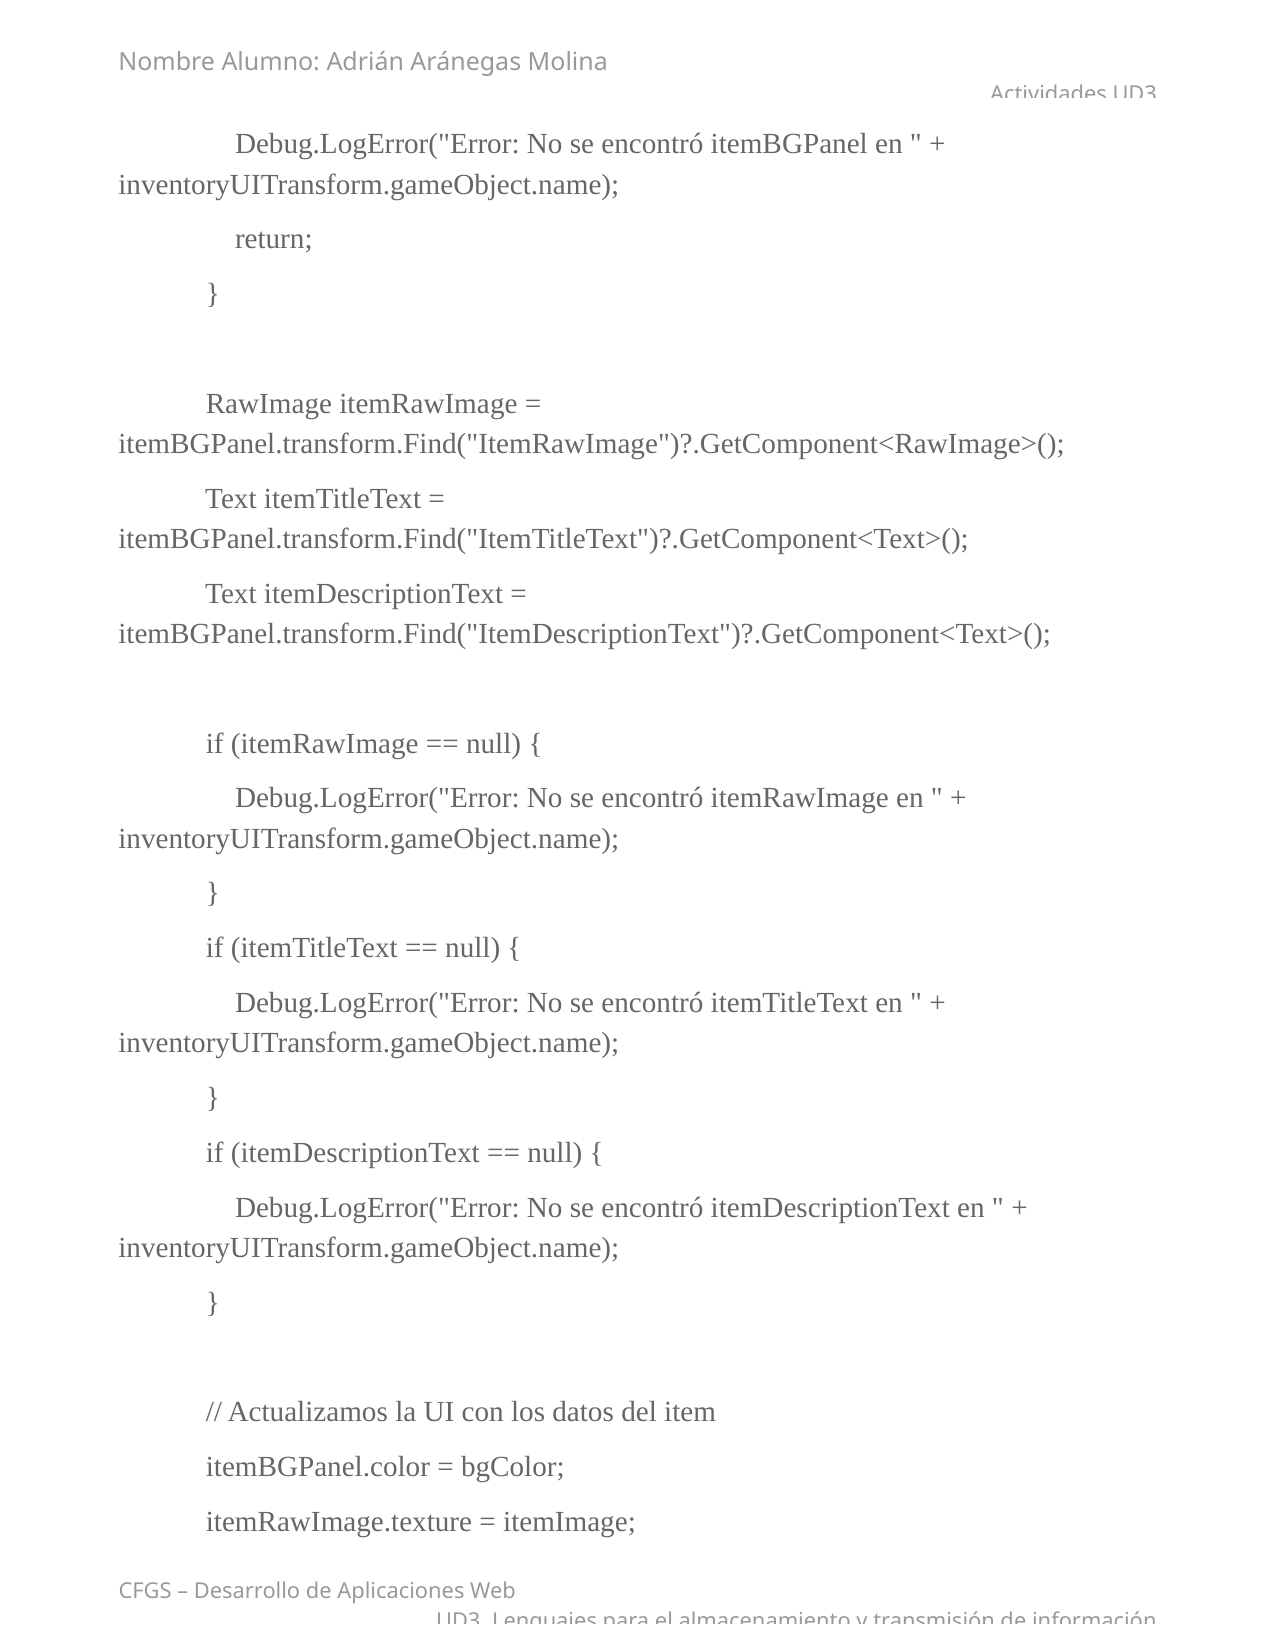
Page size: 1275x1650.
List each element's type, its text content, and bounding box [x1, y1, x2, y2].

text Text itemDescriptionText = itemBGPanel.transform.Find("ItemDescriptionText")?.GetComponent<Text>(); [118, 576, 1157, 650]
text Debug.LogError("Error: No se encontró itemDescriptionText en " + inventoryUITransform.gameObject.name); [118, 1190, 1157, 1263]
text RawImage itemRawImage = itemBGPanel.transform.Find("ItemRawImage")?.GetComponent<RawImage>(); [118, 386, 1157, 460]
text Debug.LogError("Error: No se encontró itemRawImage en " + inventoryUITransform.gameObject.name); [118, 781, 1157, 854]
text } [118, 1080, 1157, 1114]
text Debug.LogError("Error: No se encontró itemTitleText en " + inventoryUITransform.gameObject.name); [118, 985, 1157, 1059]
text return; [118, 222, 1157, 255]
text } [118, 876, 1157, 909]
text Debug.LogError("Error: No se encontró itemBGPanel en " + inventoryUITransform.gameObject.name); [118, 127, 1157, 200]
text itemBGPanel.color = bgColor; [118, 1449, 1157, 1483]
text Text itemTitleText = itemBGPanel.transform.Find("ItemTitleText")?.GetComponent<Text>(); [118, 481, 1157, 555]
text } [118, 276, 1157, 310]
text if (itemTitleText == null) { [118, 930, 1157, 964]
text // Actualizamos la UI con los datos del item [118, 1394, 1157, 1428]
text if (itemDescriptionText == null) { [118, 1135, 1157, 1168]
text itemRawImage.texture = itemImage; [118, 1504, 1157, 1537]
text } [118, 1285, 1157, 1318]
text if (itemRawImage == null) { [118, 726, 1157, 759]
